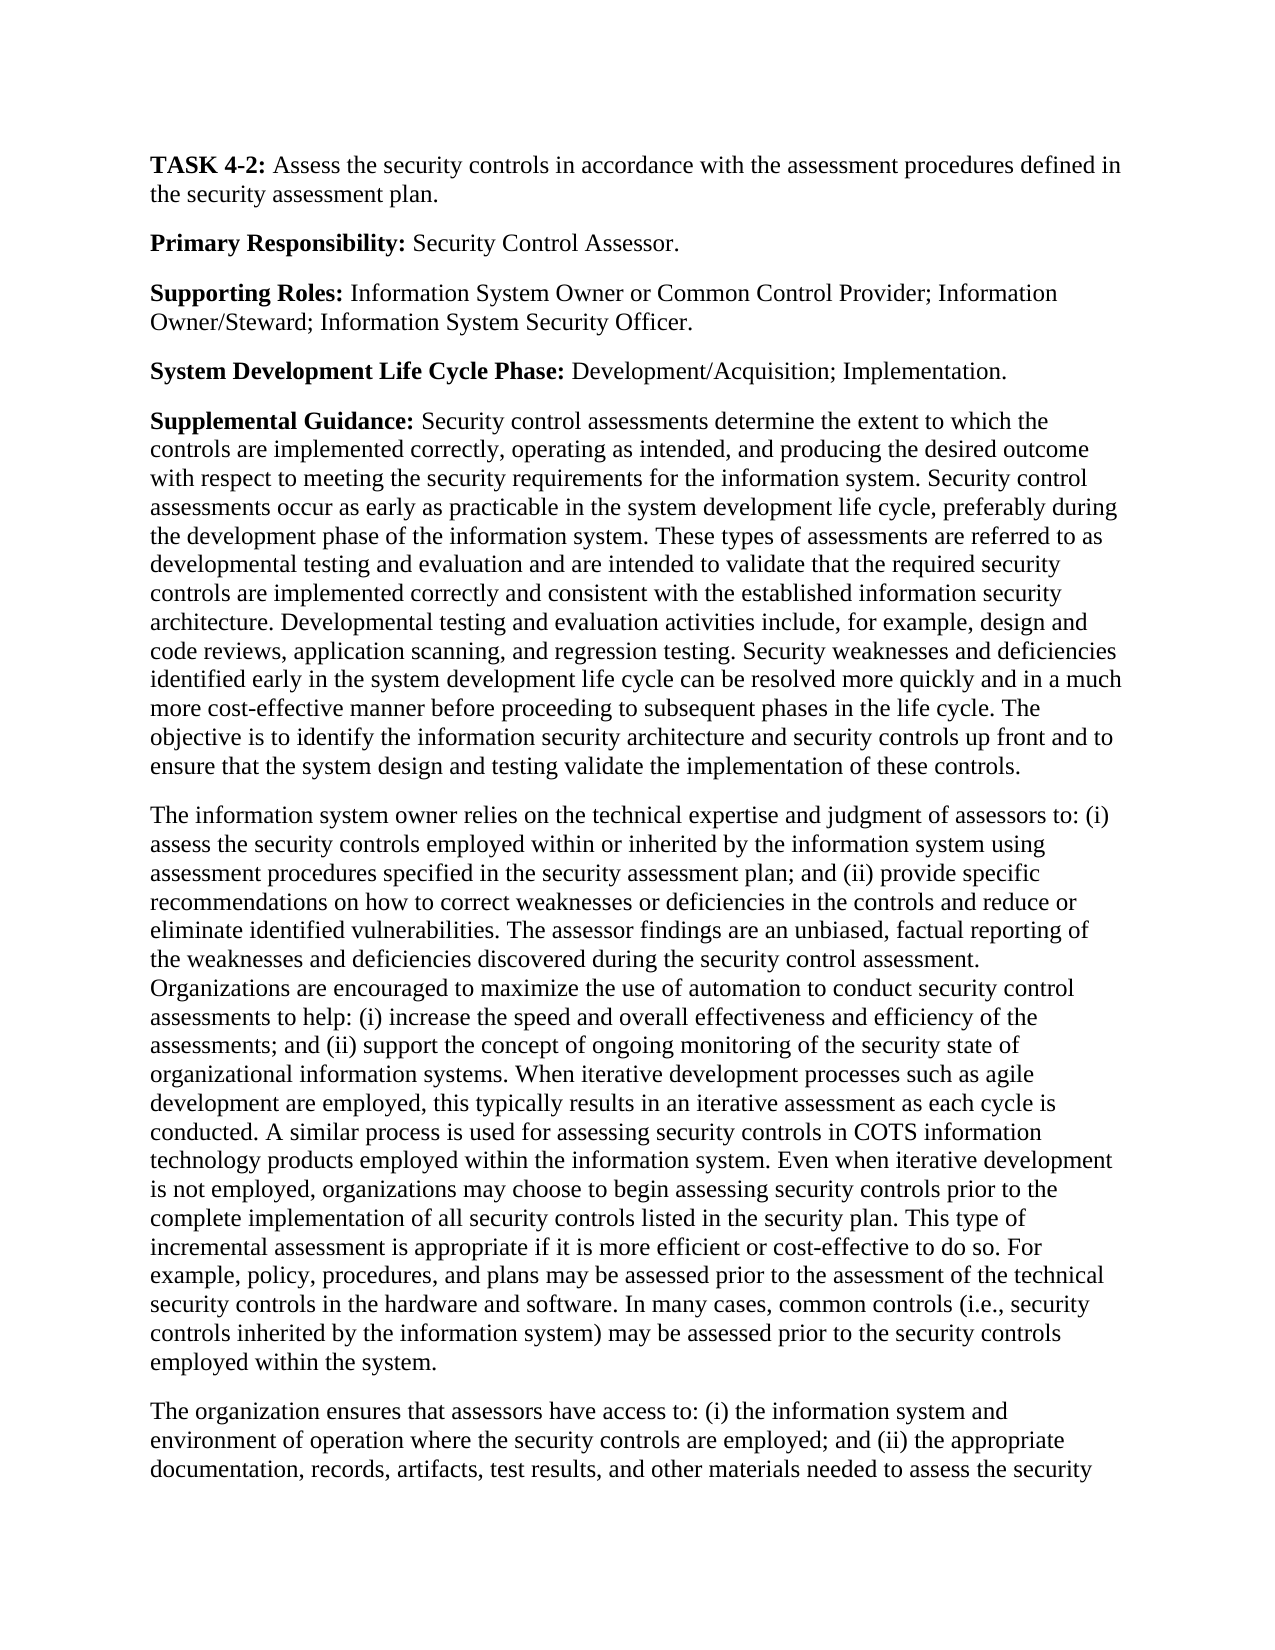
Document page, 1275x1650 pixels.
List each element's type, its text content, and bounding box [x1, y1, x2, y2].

text The organization ensures that assessors have access to: (i) the information system and environment of operation where the security controls are employed; and (ii) the appropriate documentation, records, artifacts, test results, and other materials needed to assess the security [150, 1396, 1125, 1482]
text TASK 4-2: Assess the security controls in accordance with the assessment procedures defined in the security assessment plan. [150, 150, 1125, 207]
text Supporting Roles: Information System Owner or Common Control Provider; Information Owner/Steward; Information System Security Officer. [150, 278, 1125, 335]
text Supplemental Guidance: Security control assessments determine the extent to which the controls are implemented correctly, operating as intended, and producing the desired outcome with respect to meeting the security requirements for the information system. Security control assessments occur as early as practicable in the system development life cycle, preferably during the development phase of the information system. These types of assessments are referred to as developmental testing and evaluation and are intended to validate that the required security controls are implemented correctly and consistent with the established information security architecture. Developmental testing and evaluation activities include, for example, design and code reviews, application scanning, and regression testing. Security weaknesses and deficiencies identified early in the system development life cycle can be resolved more quickly and in a much more cost-effective manner before proceeding to subsequent phases in the life cycle. The objective is to identify the information security architecture and security controls up front and to ensure that the system design and testing validate the implementation of these controls. [150, 406, 1125, 779]
text System Development Life Cycle Phase: Development/Acquisition; Implementation. [150, 356, 1125, 385]
text Primary Responsibility: Security Control Assessor. [150, 228, 1125, 257]
text The information system owner relies on the technical expertise and judgment of assessors to: (i) assess the security controls employed within or inherited by the information system using assessment procedures specified in the security assessment plan; and (ii) provide specific recommendations on how to correct weaknesses or deficiencies in the controls and reduce or eliminate identified vulnerabilities. The assessor findings are an unbiased, factual reporting of the weaknesses and deficiencies discovered during the security control assessment. Organizations are encouraged to maximize the use of automation to conduct security control assessments to help: (i) increase the speed and overall effectiveness and efficiency of the assessments; and (ii) support the concept of ongoing monitoring of the security state of organizational information systems. When iterative development processes such as agile development are employed, this typically results in an iterative assessment as each cycle is conducted. A similar process is used for assessing security controls in COTS information technology products employed within the information system. Even when iterative development is not employed, organizations may choose to begin assessing security controls prior to the complete implementation of all security controls listed in the security plan. This type of incremental assessment is appropriate if it is more efficient or cost-effective to do so. For example, policy, procedures, and plans may be assessed prior to the assessment of the technical security controls in the hardware and software. In many cases, common controls (i.e., security controls inherited by the information system) may be assessed prior to the security controls employed within the system. [150, 800, 1125, 1375]
